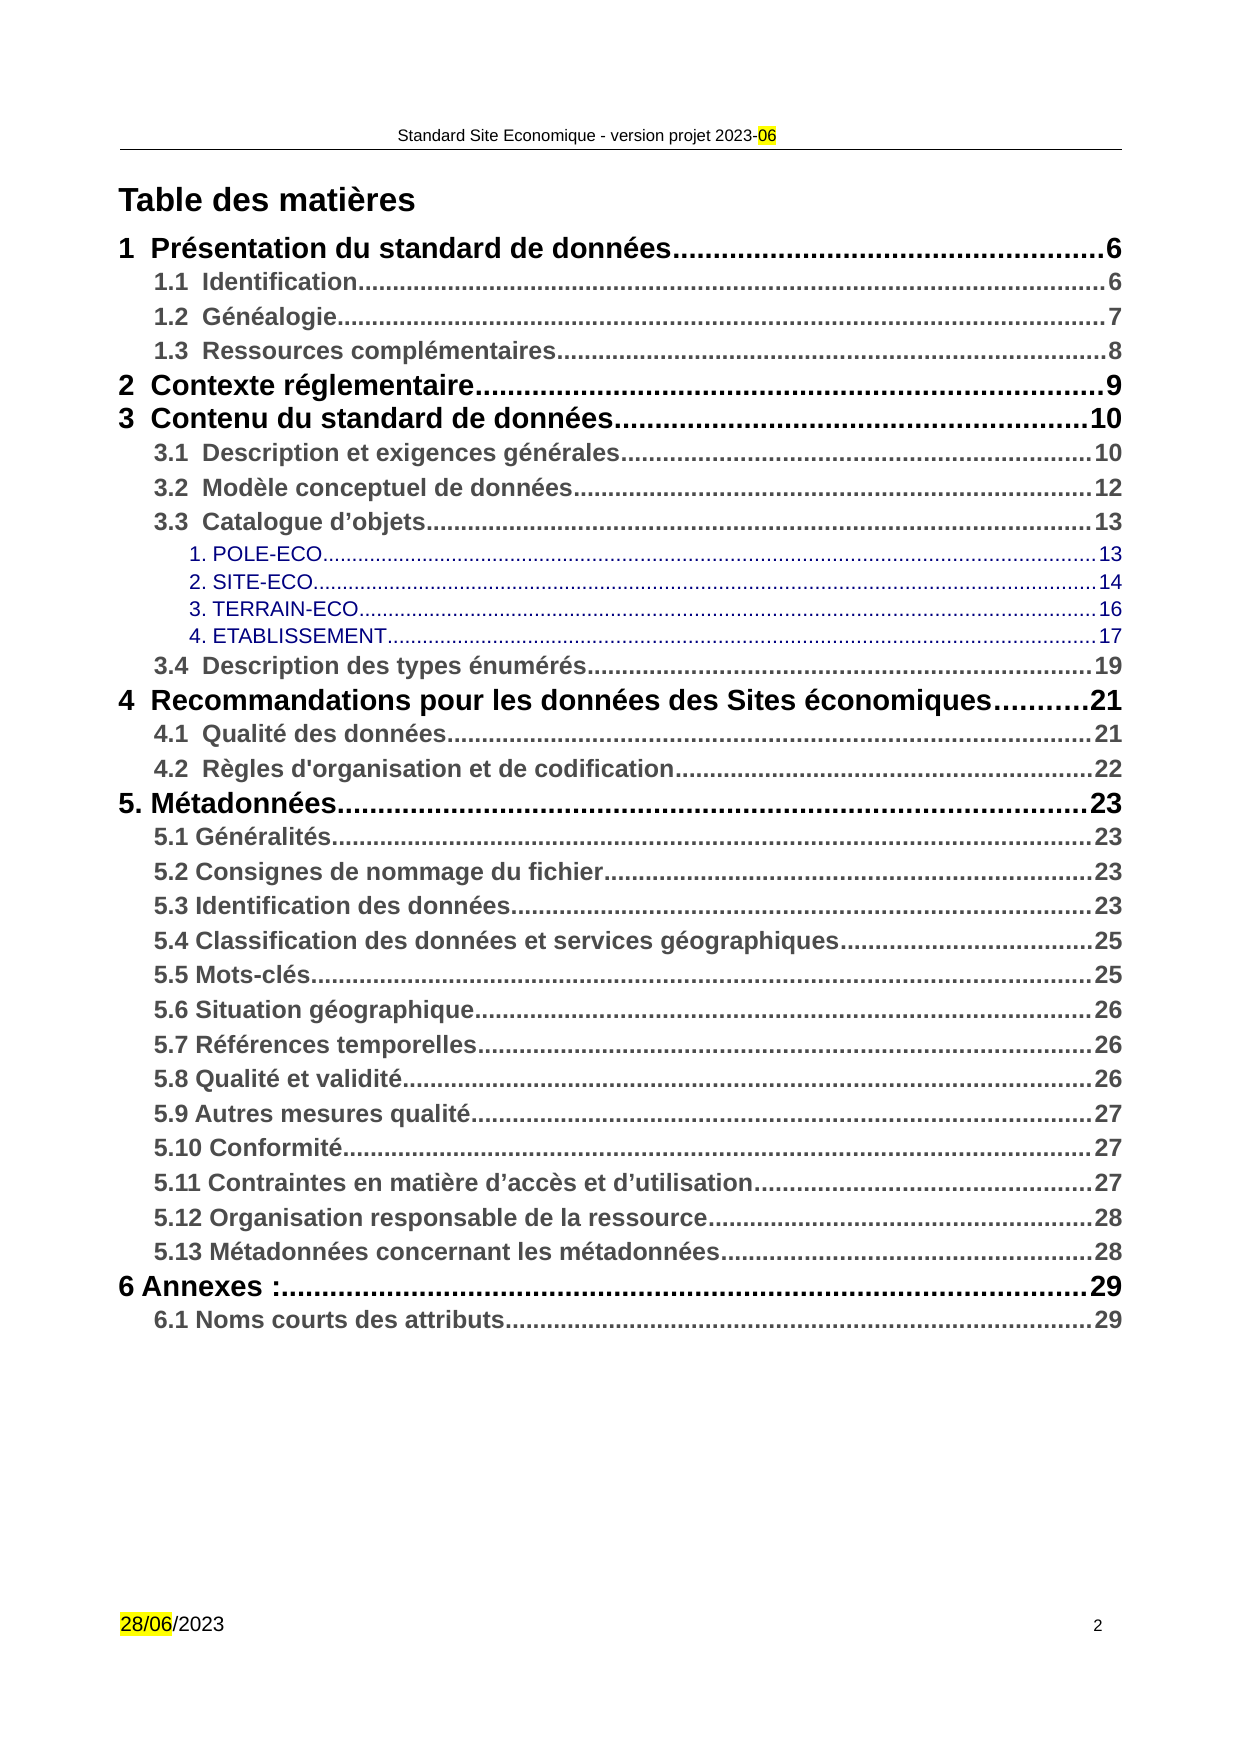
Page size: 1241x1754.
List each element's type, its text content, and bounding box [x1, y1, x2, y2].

text 4. ETABLISSEMENT 17 [189, 624, 1122, 648]
text 4.2 Règles d'organisation et de codification 22 [153, 754, 1122, 783]
text 5.3 Identification des données 23 [153, 891, 1122, 920]
subtitle Table des matières [118, 180, 1122, 218]
text 5.4 Classification des données et services géographiques 25 [153, 926, 1122, 954]
text 5.6 Situation géographique 26 [153, 995, 1122, 1024]
text 1 Présentation du standard de données 6 [118, 231, 1122, 264]
text 6.1 Noms courts des attributs 29 [153, 1305, 1122, 1334]
text 1. POLE-ECO 13 [189, 542, 1122, 566]
text 5.10 Conformité 27 [153, 1133, 1122, 1162]
text 5.7 Références temporelles 26 [153, 1029, 1122, 1058]
text 5.13 Métadonnées concernant les métadonnées 28 [153, 1237, 1122, 1266]
text 3. TERRAIN-ECO 16 [189, 596, 1122, 621]
text 1.3 Ressources complémentaires 8 [153, 336, 1122, 365]
text 3.4 Description des types énumérés 19 [153, 651, 1122, 680]
text 5.11 Contraintes en matière d’accès et d’utilisation 27 [153, 1168, 1122, 1197]
text 5.1 Généralités 23 [153, 822, 1122, 851]
text 3.2 Modèle conceptuel de données 12 [153, 472, 1122, 501]
text 5.12 Organisation responsable de la ressource 28 [153, 1202, 1122, 1231]
text 1.1 Identification 6 [153, 267, 1122, 296]
text 3.1 Description et exigences générales 10 [153, 438, 1122, 467]
text 3.3 Catalogue d’objets 13 [153, 507, 1122, 536]
text 5.9 Autres mesures qualité 27 [153, 1099, 1122, 1127]
text 2. SITE-ECO 14 [189, 569, 1122, 593]
text 4.1 Qualité des données 21 [153, 719, 1122, 748]
text 4 Recommandations pour les données des Sites économiques 21 [118, 683, 1122, 716]
text 5. Métadonnées 23 [118, 786, 1122, 819]
text 5.2 Consignes de nommage du fichier 23 [153, 857, 1122, 885]
text 3 Contenu du standard de données 10 [118, 401, 1122, 435]
text 6 Annexes : 29 [118, 1269, 1122, 1302]
text 5.5 Mots-clés 25 [153, 960, 1122, 989]
text 2 Contexte réglementaire 9 [118, 368, 1122, 401]
text 1.2 Généalogie 7 [153, 302, 1122, 330]
text 5.8 Qualité et validité 26 [153, 1064, 1122, 1093]
